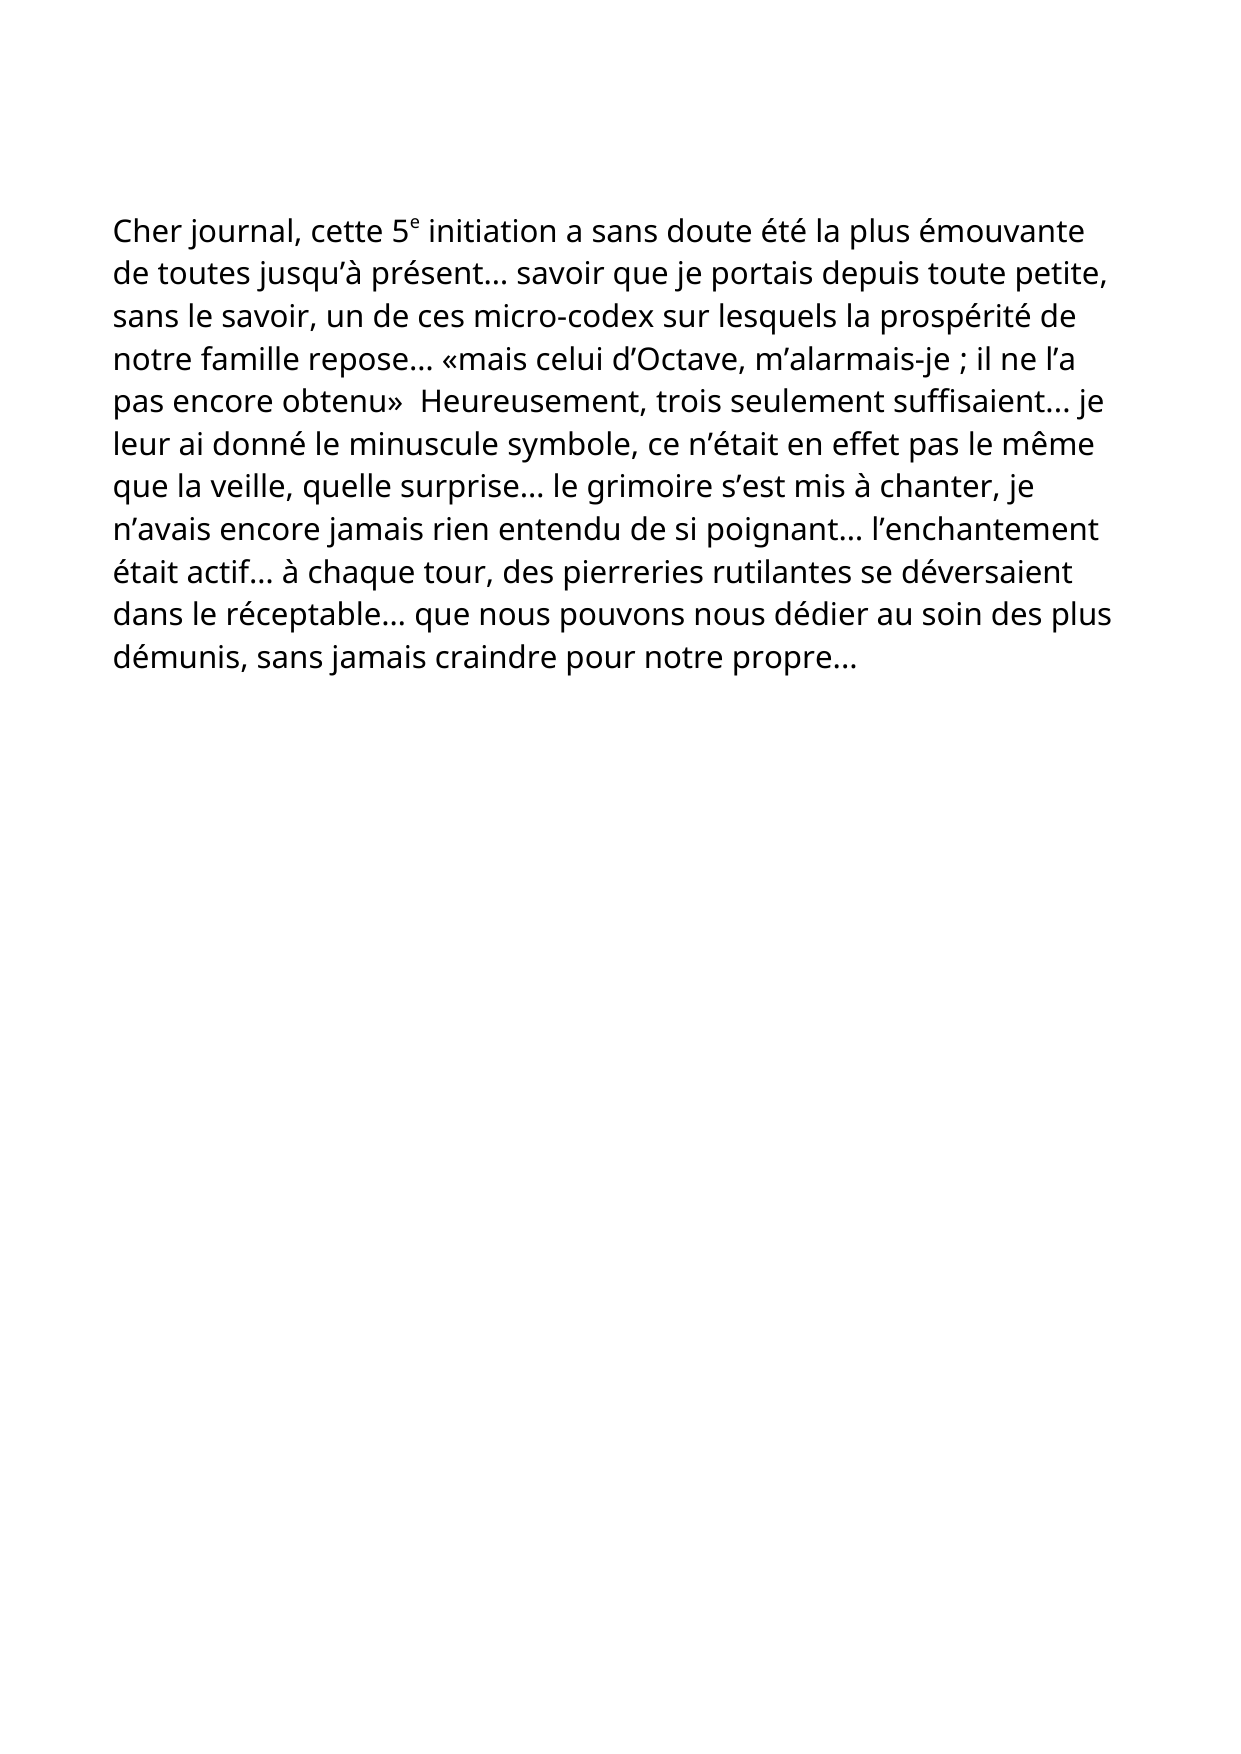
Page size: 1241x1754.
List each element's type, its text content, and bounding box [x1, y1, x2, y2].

text Cher journal, cette 5e initiation a sans doute été la plus émouvante de toutes jusqu’à présent… savoir que je portais depuis toute petite, sans le savoir, un de ces micro-codex sur lesquels la prospérité de notre famille repose… «mais celui d’Octave, m’alarmais-je ; il ne l’a pas encore obtenu» Heureusement, trois seulement suffisaient... je leur ai donné le minuscule symbole, ce n’était en effet pas le même que la veille, quelle surprise… le grimoire s’est mis à chanter, je n’avais encore jamais rien entendu de si poignant… l’enchantement était actif… à chaque tour, des pierreries rutilantes se déversaient dans le réceptable… que nous pouvons nous dédier au soin des plus démunis, sans jamais craindre pour notre propre... [112, 209, 1128, 677]
